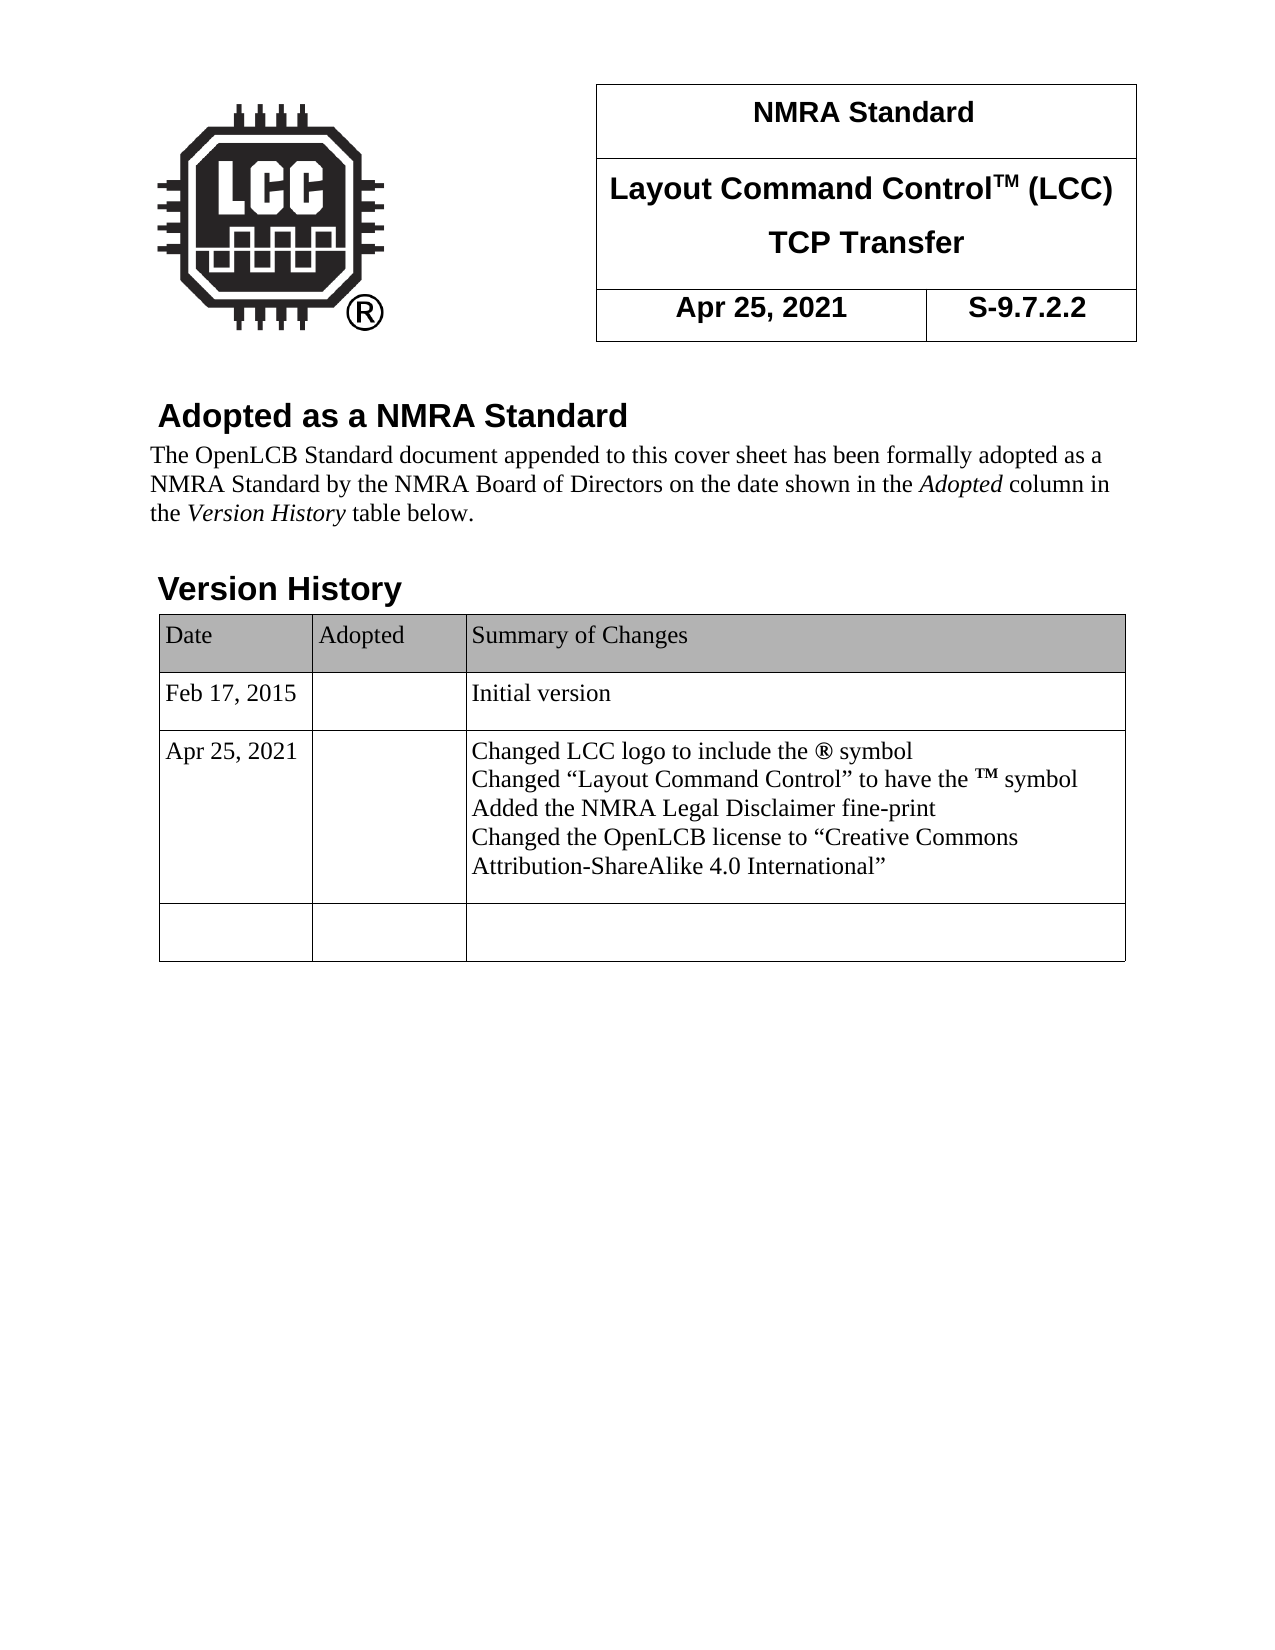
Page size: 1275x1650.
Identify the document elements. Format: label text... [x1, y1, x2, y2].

picture [138, 85, 405, 347]
table_cell Changed LCC logo to include the ® symbol Changed “Layout Command Control” to have the TM symbol Added the NMRA Legal Disclaimer fine-print Changed the OpenLCB license to “Creative Commons Attribution-ShareAlike 4.0 International” [467, 731, 1125, 903]
text The OpenLCB Standard document appended to this cover sheet has been formally adopted as a NMRA Standard by the NMRA Board of Directors on the date shown in the Adopted column in the Version History table below. [150, 440, 1125, 527]
subtitle Version History [112, 569, 1125, 608]
table_cell [313, 904, 466, 961]
subtitle Adopted as a NMRA Standard [112, 396, 1125, 434]
table_cell [160, 904, 312, 961]
table_cell Initial version [467, 673, 1125, 730]
table_cell Feb 17, 2015 [160, 673, 312, 730]
table_header Adopted [313, 615, 466, 672]
table_header Date [160, 615, 312, 672]
table_header Summary of Changes [467, 615, 1125, 672]
table_cell Apr 25, 2021 [160, 731, 312, 903]
table_cell [313, 731, 466, 903]
table_cell [313, 673, 466, 730]
table_cell [467, 904, 1125, 961]
